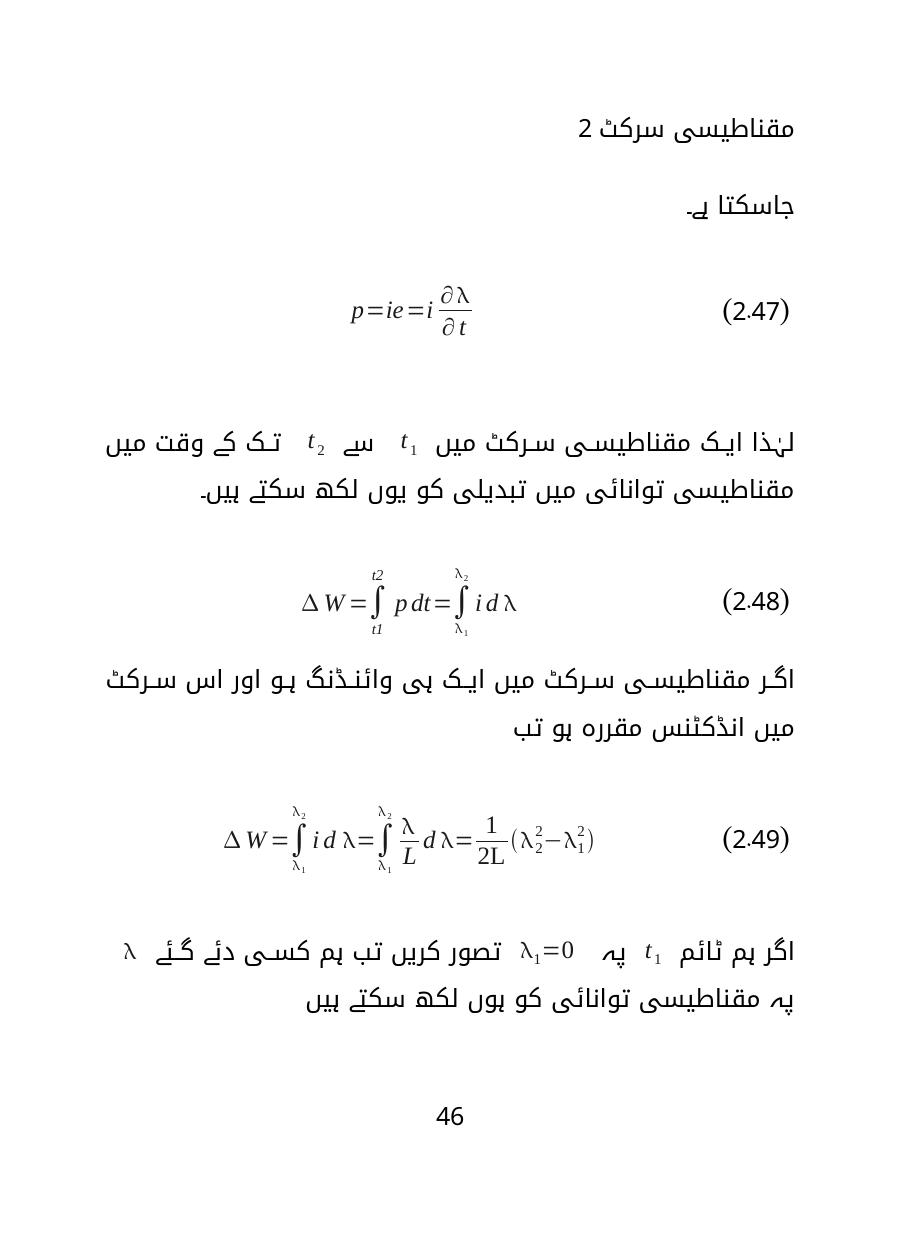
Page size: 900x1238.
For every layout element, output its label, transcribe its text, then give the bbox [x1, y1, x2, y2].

text توانائی کی اکائی جاؤل ہے اور پاور کی اکائی جاؤل فی سیکنڈ یا واٹ ہے۔ کسی کائل میں برقی توانائی کے بہاو کو یوں لکھا جاسکتا ہے۔ [105, 182, 795, 230]
table_header (2.48) [706, 560, 795, 657]
text لہٰذا ایک مقناطیسی سرکٹ میں سے تک کے وقت میں مقناطیسی توانائی میں تبدیلی کو یوں لکھ سکتے ہیں۔ [105, 419, 795, 514]
table_header [105, 798, 704, 894]
table_header (2.47) [707, 276, 795, 359]
table_header (2.49) [705, 798, 795, 894]
table_header [105, 276, 707, 359]
text اگر ہم ٹائمپہ تصور کریں تب ہم کسی دئے گئےپہ مقناطیسی توانائی کو ہوں لکھ سکتے ہیں [105, 928, 795, 1023]
text اگر مقناطیسی سرکٹ میں ایک ہی وائنڈنگ ہو اور اس سرکٹ میں انڈکٹنس مقررہ ہو تب [105, 657, 795, 751]
table_header [105, 560, 706, 657]
